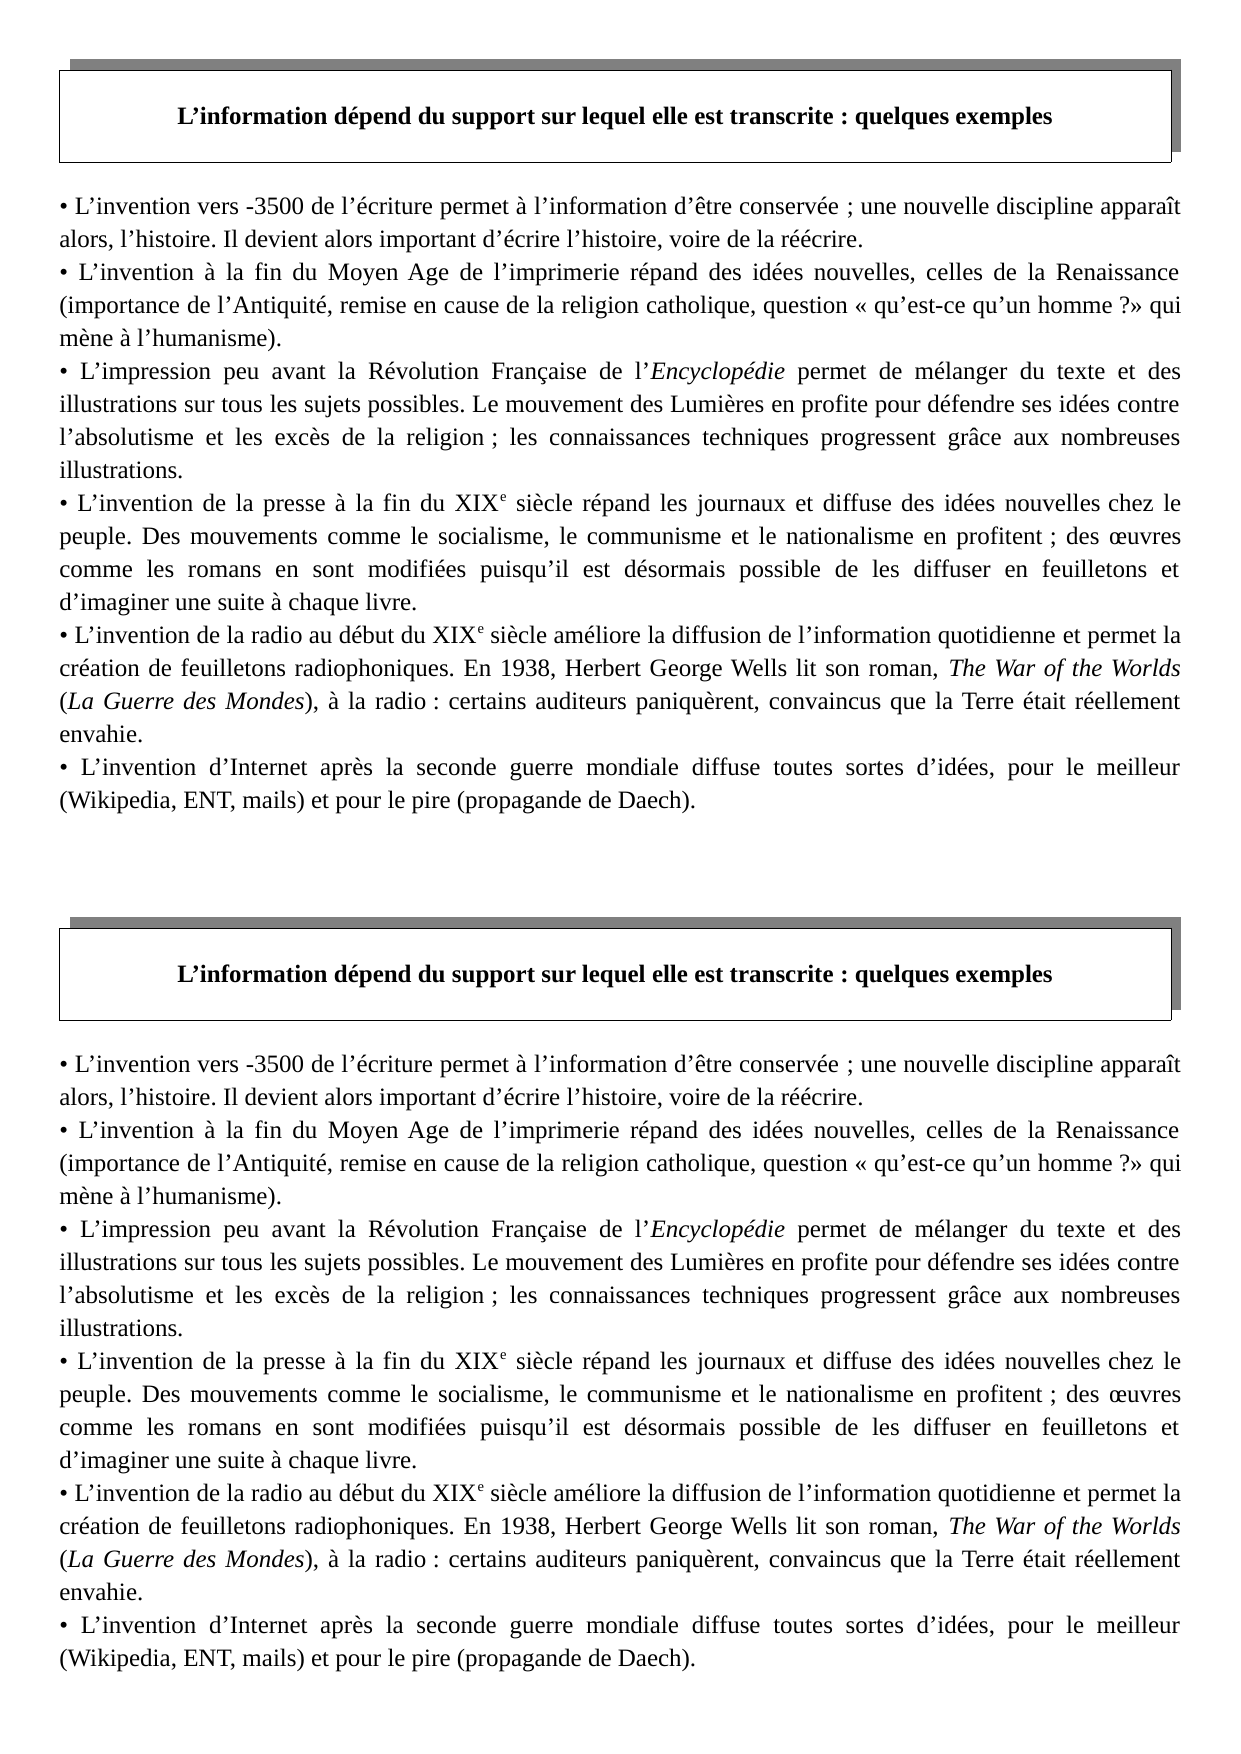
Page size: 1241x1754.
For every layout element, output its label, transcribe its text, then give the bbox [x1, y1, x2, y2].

text • L’invention vers -3500 de l’écriture permet à l’information d’être conservée ; une nouvelle discipline apparaît alors, l’histoire. Il devient alors important d’écrire l’histoire, voire de la réécrire. [59, 191, 1181, 252]
text • L’invention de la radio au début du XIXe siècle améliore la diffusion de l’information quotidienne et permet la création de feuilletons radiophoniques. En 1938, Herbert George Wells lit son roman, The War of the Worlds (La Guerre des Mondes), à la radio : certains auditeurs paniquèrent, convaincus que la Terre était réellement envahie. [59, 620, 1181, 748]
text • L’impression peu avant la Révolution Française de l’Encyclopédie permet de mélanger du texte et des illustrations sur tous les sujets possibles. Le mouvement des Lumières en profite pour défendre ses idées contre l’absolutisme et les excès de la religion ; les connaissances techniques progressent grâce aux nombreuses illustrations. [59, 356, 1181, 484]
text • L’impression peu avant la Révolution Française de l’Encyclopédie permet de mélanger du texte et des illustrations sur tous les sujets possibles. Le mouvement des Lumières en profite pour défendre ses idées contre l’absolutisme et les excès de la religion ; les connaissances techniques progressent grâce aux nombreuses illustrations. [59, 1214, 1181, 1342]
text L’information dépend du support sur lequel elle est transcrite : quelques exemples [60, 957, 1171, 988]
text • L’invention d’Internet après la seconde guerre mondiale diffuse toutes sortes d’idées, pour le meilleur (Wikipedia, ENT, mails) et pour le pire (propagande de Daech). [59, 752, 1181, 814]
text • L’invention de la presse à la fin du XIXe siècle répand les journaux et diffuse des idées nouvelles chez le peuple. Des mouvements comme le socialisme, le communisme et le nationalisme en profitent ; des œuvres comme les romans en sont modifiées puisqu’il est désormais possible de les diffuser en feuilletons et d’imaginer une suite à chaque livre. [59, 1346, 1181, 1474]
text • L’invention à la fin du Moyen Age de l’imprimerie répand des idées nouvelles, celles de la Renaissance (importance de l’Antiquité, remise en cause de la religion catholique, question « qu’est-ce qu’un homme ?» qui mène à l’humanisme). [59, 257, 1181, 352]
text • L’invention vers -3500 de l’écriture permet à l’information d’être conservée ; une nouvelle discipline apparaît alors, l’histoire. Il devient alors important d’écrire l’histoire, voire de la réécrire. [59, 1049, 1181, 1111]
text L’information dépend du support sur lequel elle est transcrite : quelques exemples [60, 98, 1171, 130]
text • L’invention à la fin du Moyen Age de l’imprimerie répand des idées nouvelles, celles de la Renaissance (importance de l’Antiquité, remise en cause de la religion catholique, question « qu’est-ce qu’un homme ?» qui mène à l’humanisme). [59, 1115, 1181, 1210]
text • L’invention de la radio au début du XIXe siècle améliore la diffusion de l’information quotidienne et permet la création de feuilletons radiophoniques. En 1938, Herbert George Wells lit son roman, The War of the Worlds (La Guerre des Mondes), à la radio : certains auditeurs paniquèrent, convaincus que la Terre était réellement envahie. [59, 1478, 1181, 1606]
text • L’invention d’Internet après la seconde guerre mondiale diffuse toutes sortes d’idées, pour le meilleur (Wikipedia, ENT, mails) et pour le pire (propagande de Daech). [59, 1610, 1181, 1672]
text • L’invention de la presse à la fin du XIXe siècle répand les journaux et diffuse des idées nouvelles chez le peuple. Des mouvements comme le socialisme, le communisme et le nationalisme en profitent ; des œuvres comme les romans en sont modifiées puisqu’il est désormais possible de les diffuser en feuilletons et d’imaginer une suite à chaque livre. [59, 488, 1181, 616]
